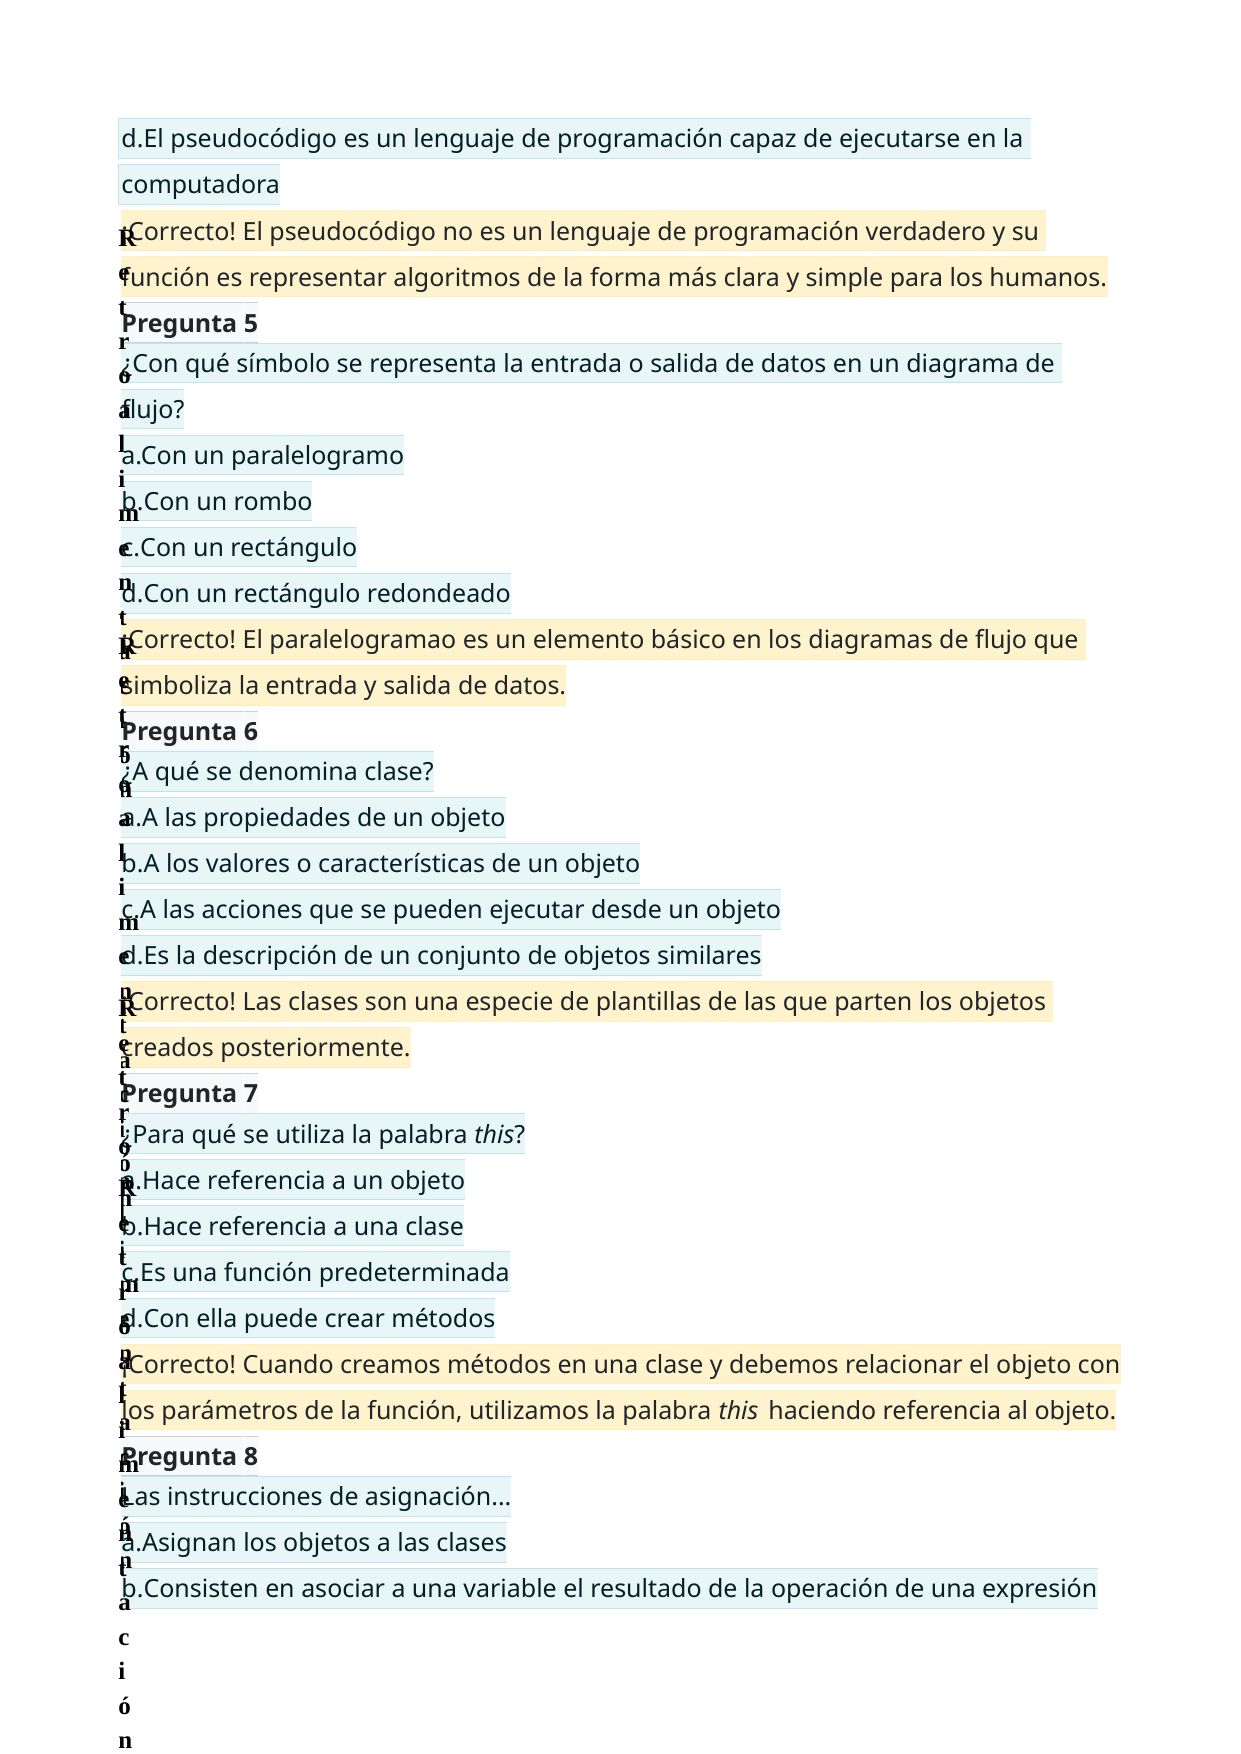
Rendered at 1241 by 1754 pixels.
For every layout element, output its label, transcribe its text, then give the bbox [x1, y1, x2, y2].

text d.Con un rectángulo redondeado [121, 573, 1122, 613]
text d.El pseudocódigo es un lenguaje de programación capaz de ejecutarse en la computadora [118, 118, 1122, 204]
text c.A las acciones que se pueden ejecutar desde un objeto [121, 889, 1122, 929]
text d.Con ella puede crear métodos [121, 1297, 1122, 1337]
text b.A los valores o características de un objeto [121, 843, 1122, 883]
text Las instrucciones de asignación... [121, 1476, 1122, 1516]
text ¡Correcto! Cuando creamos métodos en una clase y debemos relacionar el objeto con los parámetros de la función, utilizamos la palabra this haciendo referencia al objeto. [121, 1343, 1122, 1429]
text a.Asignan los objetos a las clases [121, 1522, 1122, 1562]
text ¿Con qué símbolo se representa la entrada o salida de datos en un diagrama de flujo? [121, 342, 1122, 428]
text b.Hace referencia a una clase [121, 1205, 1122, 1245]
text a.Hace referencia a un objeto [121, 1159, 1122, 1199]
text b.Con un rombo [121, 481, 1122, 521]
subtitle Pregunta 8 [121, 1436, 1122, 1476]
subtitle Pregunta 6 [121, 711, 1122, 751]
text a.A las propiedades de un objeto [121, 797, 1122, 837]
text d.Es la descripción de un conjunto de objetos similares [121, 935, 1122, 975]
text ¡Correcto! El pseudocódigo no es un lenguaje de programación verdadero y su función es representar algoritmos de la forma más clara y simple para los humanos. [118, 210, 1122, 296]
text ¡Correcto! Las clases son una especie de plantillas de las que parten los objetos creados posteriormente. [118, 981, 1122, 1067]
text b.Consisten en asociar a una variable el resultado de la operación de una expresión [121, 1568, 1122, 1608]
subtitle Pregunta 5 [121, 302, 1122, 342]
subtitle Pregunta 7 [121, 1073, 1122, 1113]
text c.Con un rectángulo [121, 527, 1122, 567]
text ¿Para qué se utiliza la palabra this? [121, 1113, 1122, 1153]
text ¡Correcto! El paralelogramao es un elemento básico en los diagramas de flujo que simboliza la entrada y salida de datos. [118, 619, 1122, 705]
text a.Con un paralelogramo [121, 434, 1122, 474]
text ¿A qué se denomina clase? [121, 751, 1122, 791]
text c.Es una función predeterminada [121, 1251, 1122, 1291]
